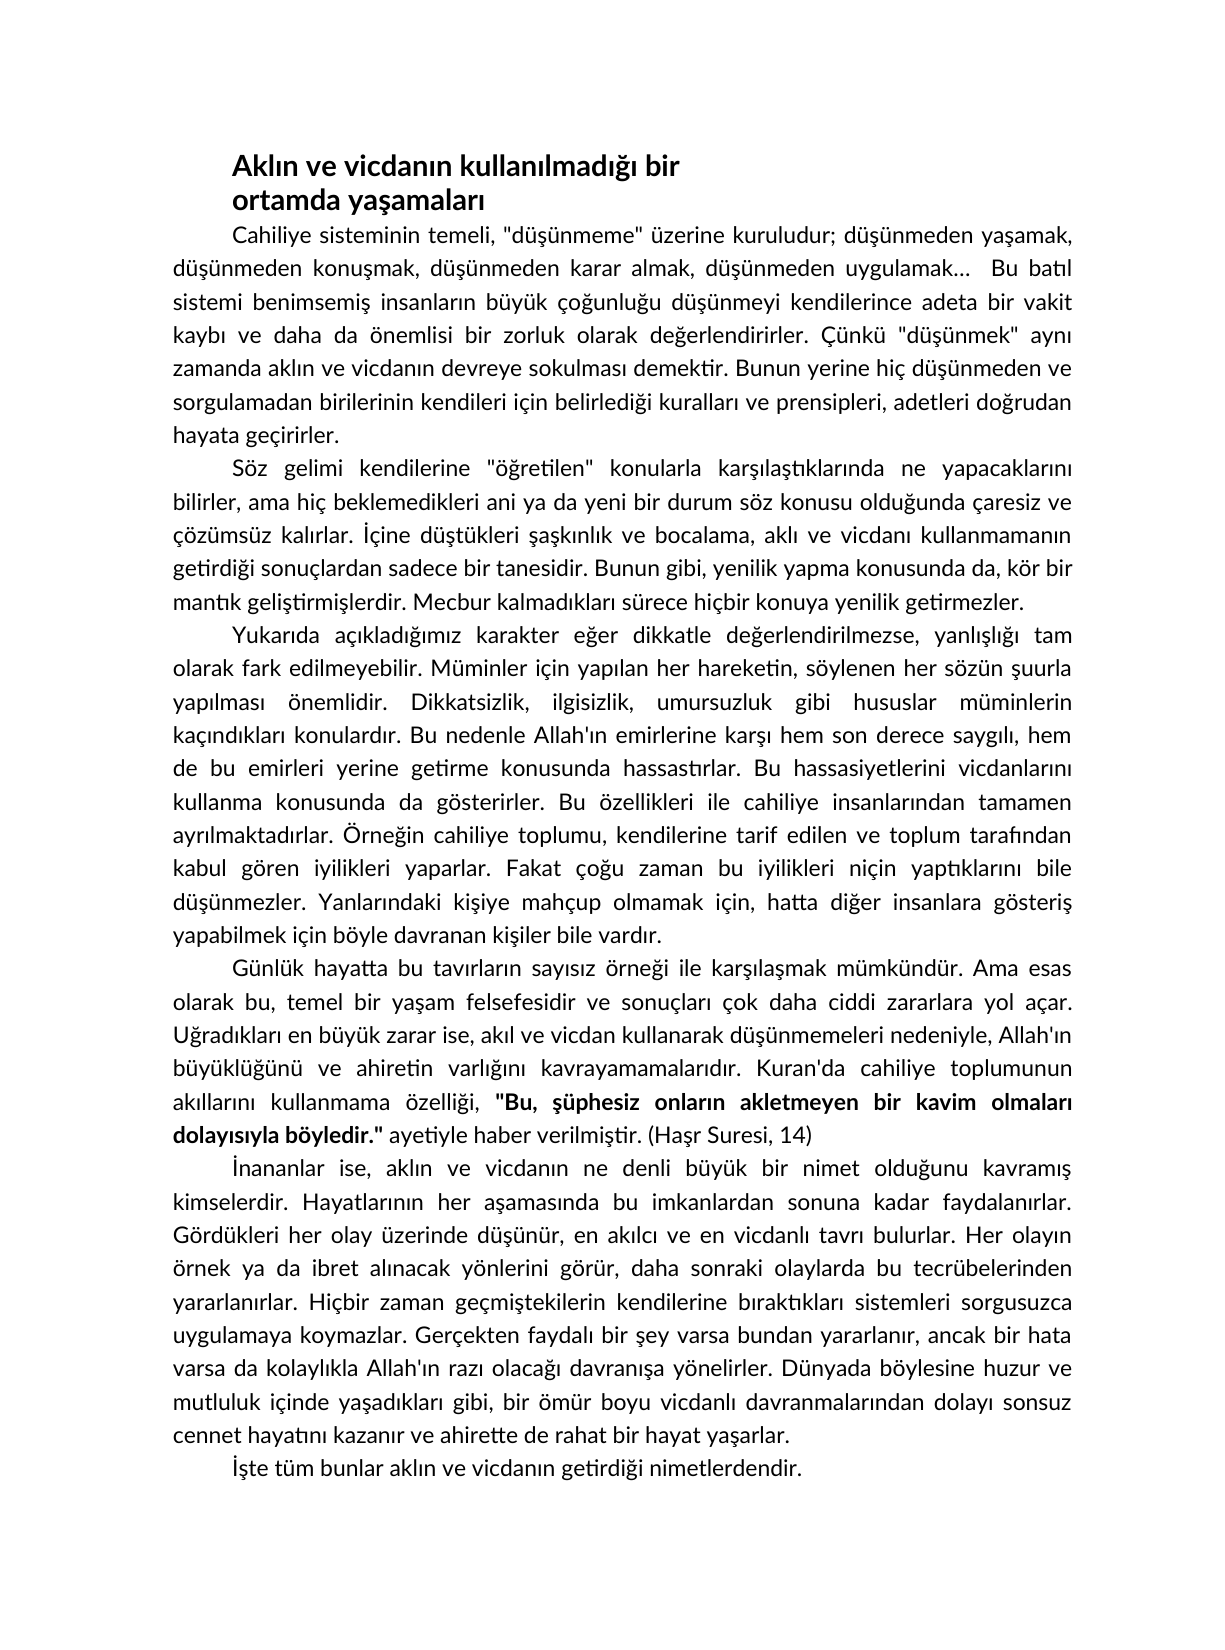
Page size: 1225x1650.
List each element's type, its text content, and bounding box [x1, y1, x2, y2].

subtitle Aklın ve vicdanın kullanılmadığı bir [173, 150, 1073, 183]
text Cahiliye sisteminin temeli, "düşünmeme" üzerine kuruludur; düşünmeden yaşamak, düşünmeden konuşmak, düşünmeden karar almak, düşünmeden uygulamak… Bu batıl sistemi benimsemiş insanların büyük çoğunluğu düşünmeyi kendilerince adeta bir vakit kaybı ve daha da önemlisi bir zorluk olarak değerlendirirler. Çünkü "düşünmek" aynı zamanda aklın ve vicdanın devreye sokulması demektir. Bunun yerine hiç düşünmeden ve sorgulamadan birilerinin kendileri için belirlediği kuralları ve prensipleri, adetleri doğrudan hayata geçirirler. [173, 217, 1073, 450]
text İnananlar ise, aklın ve vicdanın ne denli büyük bir nimet olduğunu kavramış kimselerdir. Hayatlarının her aşamasında bu imkanlardan sonuna kadar faydalanırlar. Gördükleri her olay üzerinde düşünür, en akılcı ve en vicdanlı tavrı bulurlar. Her olayın örnek ya da ibret alınacak yönlerini görür, daha sonraki olaylarda bu tecrübelerinden yararlanırlar. Hiçbir zaman geçmiştekilerin kendilerine bıraktıkları sistemleri sorgusuzca uygulamaya koymazlar. Gerçekten faydalı bir şey varsa bundan yararlanır, ancak bir hata varsa da kolaylıkla Allah'ın razı olacağı davranışa yönelirler. Dünyada böylesine huzur ve mutluluk içinde yaşadıkları gibi, bir ömür boyu vicdanlı davranmalarından dolayı sonsuz cennet hayatını kazanır ve ahirette de rahat bir hayat yaşarlar. [173, 1150, 1073, 1450]
text İşte tüm bunlar aklın ve vicdanın getirdiği nimetlerdendir. [173, 1450, 1073, 1483]
text Söz gelimi kendilerine "öğretilen" konularla karşılaştıklarında ne yapacaklarını bilirler, ama hiç beklemedikleri ani ya da yeni bir durum söz konusu olduğunda çaresiz ve çözümsüz kalırlar. İçine düştükleri şaşkınlık ve bocalama, aklı ve vicdanı kullanmamanın getirdiği sonuçlardan sadece bir tanesidir. Bunun gibi, yenilik yapma konusunda da, kör bir mantık geliştirmişlerdir. Mecbur kalmadıkları sürece hiçbir konuya yenilik getirmezler. [173, 450, 1073, 617]
text Günlük hayatta bu tavırların sayısız örneği ile karşılaşmak mümkündür. Ama esas olarak bu, temel bir yaşam felsefesidir ve sonuçları çok daha ciddi zararlara yol açar. Uğradıkları en büyük zarar ise, akıl ve vicdan kullanarak düşünmemeleri nedeniyle, Allah'ın büyüklüğünü ve ahiretin varlığını kavrayamamalarıdır. Kuran'da cahiliye toplumunun akıllarını kullanmama özelliği, "Bu, şüphesiz onların akletmeyen bir kavim olmaları dolayısıyla böyledir." ayetiyle haber verilmiştir. (Haşr Suresi, 14) [173, 950, 1073, 1150]
text Yukarıda açıkladığımız karakter eğer dikkatle değerlendirilmezse, yanlışlığı tam olarak fark edilmeyebilir. Müminler için yapılan her hareketin, söylenen her sözün şuurla yapılması önemlidir. Dikkatsizlik, ilgisizlik, umursuzluk gibi hususlar müminlerin kaçındıkları konulardır. Bu nedenle Allah'ın emirlerine karşı hem son derece saygılı, hem de bu emirleri yerine getirme konusunda hassastırlar. Bu hassasiyetlerini vicdanlarını kullanma konusunda da gösterirler. Bu özellikleri ile cahiliye insanlarından tamamen ayrılmaktadırlar. Örneğin cahiliye toplumu, kendilerine tarif edilen ve toplum tarafından kabul gören iyilikleri yaparlar. Fakat çoğu zaman bu iyilikleri niçin yaptıklarını bile düşünmezler. Yanlarındaki kişiye mahçup olmamak için, hatta diğer insanlara gösteriş yapabilmek için böyle davranan kişiler bile vardır. [173, 617, 1073, 950]
subtitle ortamda yaşamaları [173, 183, 1073, 217]
